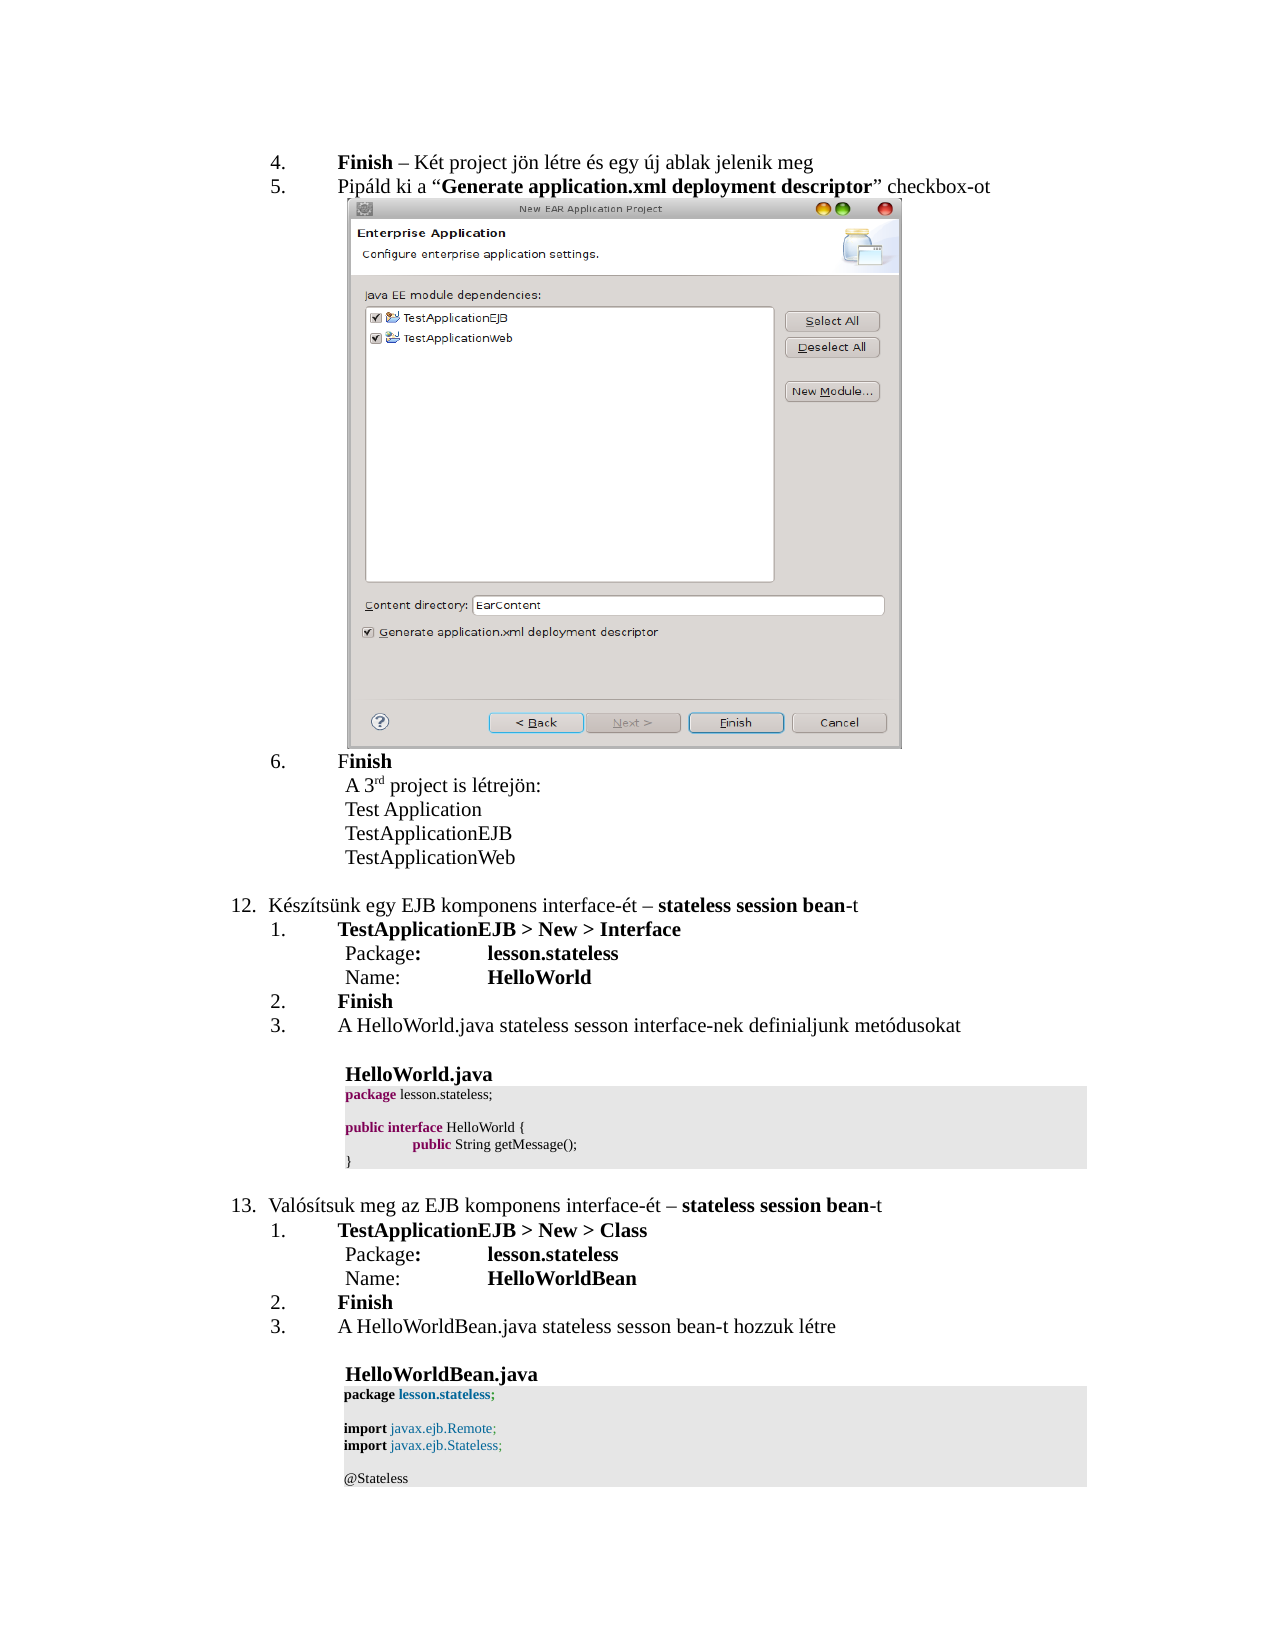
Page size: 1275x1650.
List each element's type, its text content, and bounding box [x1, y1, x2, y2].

text 3. A HelloWorldBean.java stateless sesson bean-t hozzuk létre [270, 1314, 1087, 1338]
list Készítsünk egy EJB komponens interface-ét – stateless session bean-t [231, 893, 1087, 917]
text 2. Finish [270, 1290, 1087, 1314]
text A 3rd project is létrejön: [345, 773, 1087, 797]
text import javax.ejb.Stateless; [344, 1436, 1087, 1453]
list Valósítsuk meg az EJB komponens interface-ét – stateless session bean-t [231, 1193, 1087, 1217]
text HelloWorld.java [345, 1061, 1087, 1086]
text 1. TestApplicationEJB > New > Interface [270, 917, 1087, 941]
picture [485, 1426, 491, 1433]
picture [347, 198, 902, 749]
text @Stateless [344, 1470, 1087, 1487]
text public interface HelloWorld { [345, 1119, 1087, 1136]
text TestApplicationWeb [345, 845, 1087, 869]
text Test Application [345, 797, 1087, 821]
text package lesson.stateless; [344, 1386, 1087, 1403]
picture [458, 1426, 473, 1433]
text 5. Pipáld ki a “Generate application.xml deployment descriptor” checkbox-ot [270, 174, 1087, 198]
text 4. Finish – Két project jön létre és egy új ablak jelenik meg [270, 150, 1087, 174]
text 1. TestApplicationEJB > New > Class [270, 1217, 1087, 1242]
text Name: HelloWorldBean [345, 1266, 1087, 1290]
text HelloWorldBean.java [345, 1362, 1087, 1386]
text import javax.ejb.Remote; [344, 1419, 1087, 1436]
text Name: HelloWorld [345, 965, 1087, 989]
text 6. Finish [270, 749, 1087, 773]
text } [345, 1153, 1087, 1169]
text 2. Finish [270, 989, 1087, 1013]
text Package: lesson.stateless [345, 941, 1087, 965]
text Package: lesson.stateless [345, 1242, 1087, 1266]
text public String getMessage(); [345, 1136, 1087, 1153]
text 3. A HelloWorld.java stateless sesson interface-nek definialjunk metódusokat [270, 1013, 1087, 1037]
text package lesson.stateless; [345, 1086, 1087, 1102]
text TestApplicationEJB [345, 821, 1087, 845]
